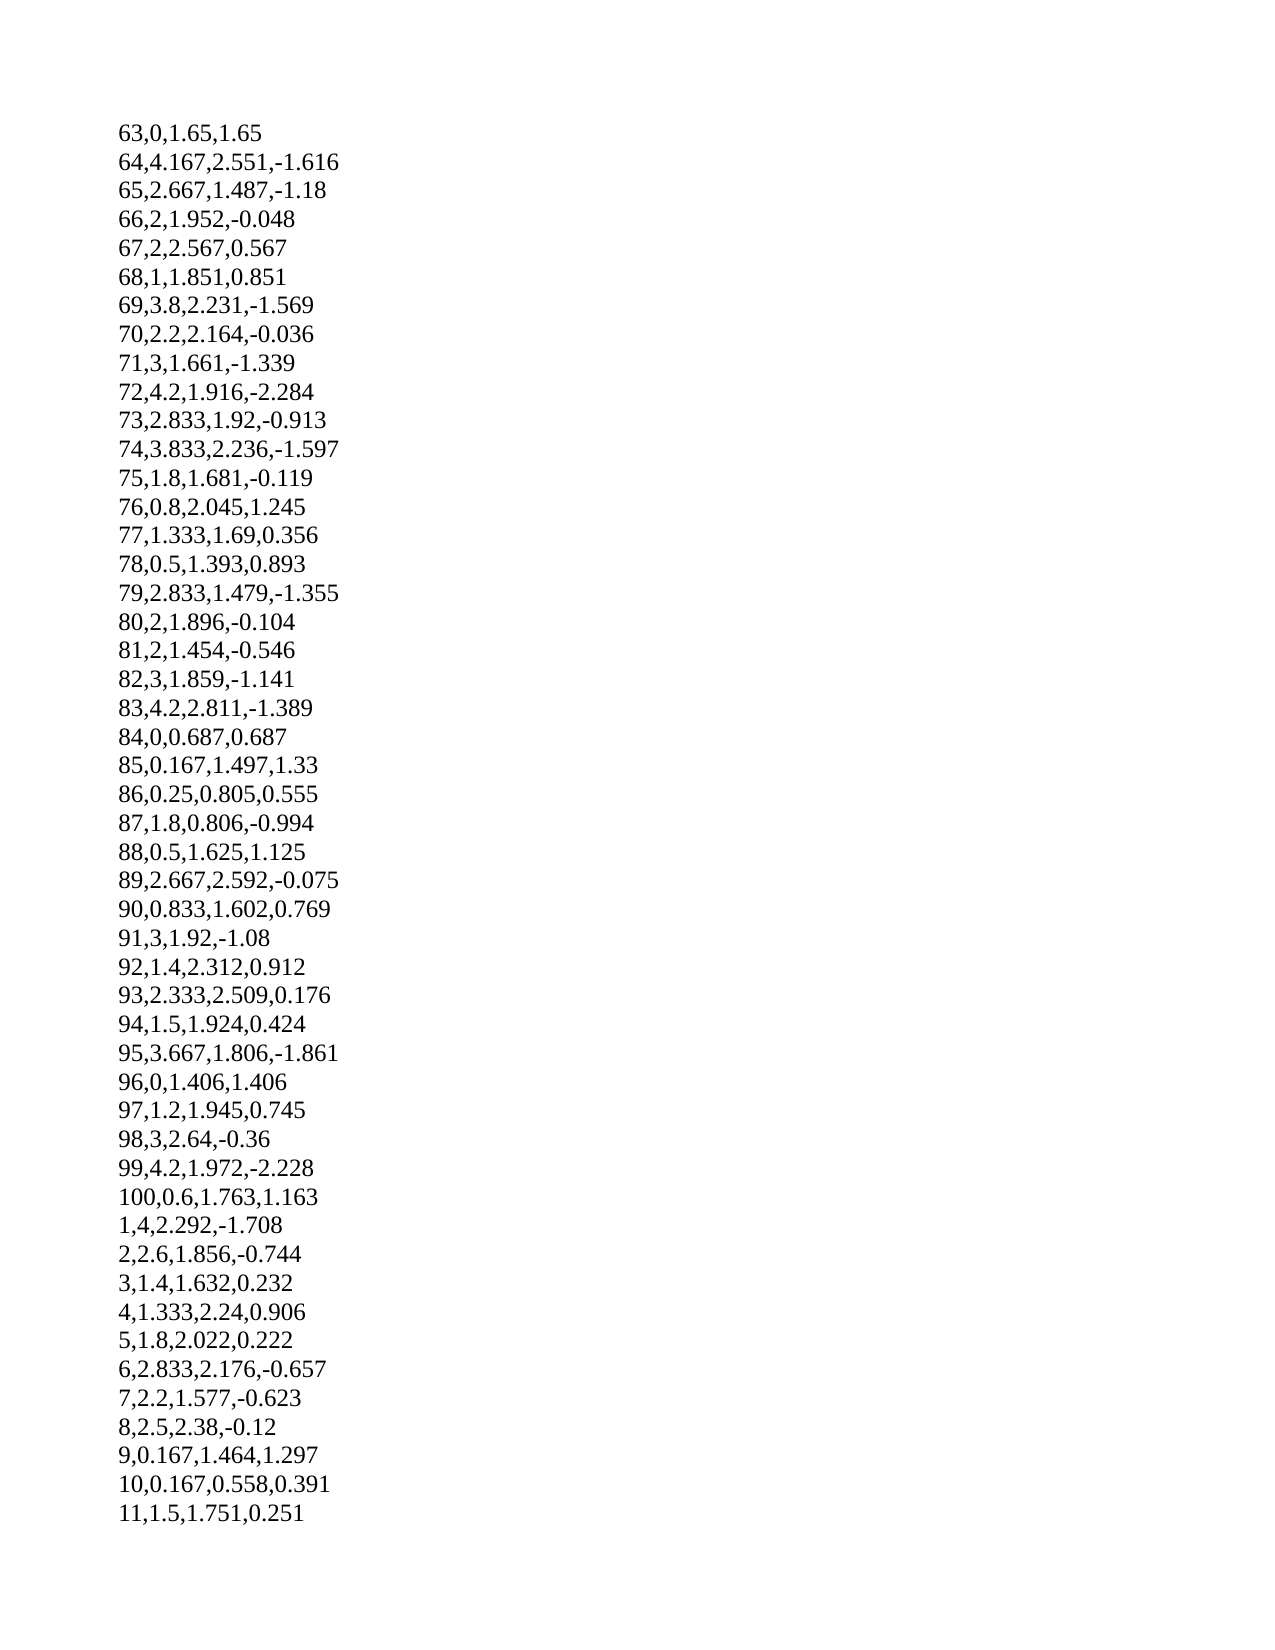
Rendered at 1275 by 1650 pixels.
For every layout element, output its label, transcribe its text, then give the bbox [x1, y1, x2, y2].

text 85,0.167,1.497,1.33 [118, 751, 1157, 779]
text 79,2.833,1.479,-1.355 [118, 578, 1157, 607]
text 63,0,1.65,1.65 [118, 118, 1157, 147]
text 72,4.2,1.916,-2.284 [118, 377, 1157, 406]
text 88,0.5,1.625,1.125 [118, 837, 1157, 866]
text 7,2.2,1.577,-0.623 [118, 1383, 1157, 1412]
text 70,2.2,2.164,-0.036 [118, 319, 1157, 348]
text 65,2.667,1.487,-1.18 [118, 176, 1157, 204]
text 3,1.4,1.632,0.232 [118, 1268, 1157, 1297]
text 8,2.5,2.38,-0.12 [118, 1412, 1157, 1441]
text 10,0.167,0.558,0.391 [118, 1469, 1157, 1498]
text 89,2.667,2.592,-0.075 [118, 866, 1157, 894]
text 2,2.6,1.856,-0.744 [118, 1239, 1157, 1268]
text 92,1.4,2.312,0.912 [118, 952, 1157, 981]
text 98,3,2.64,-0.36 [118, 1124, 1157, 1153]
text 82,3,1.859,-1.141 [118, 664, 1157, 693]
text 74,3.833,2.236,-1.597 [118, 434, 1157, 463]
text 11,1.5,1.751,0.251 [118, 1498, 1157, 1527]
text 73,2.833,1.92,-0.913 [118, 406, 1157, 434]
text 95,3.667,1.806,-1.861 [118, 1038, 1157, 1067]
text 75,1.8,1.681,-0.119 [118, 463, 1157, 492]
text 77,1.333,1.69,0.356 [118, 521, 1157, 549]
text 64,4.167,2.551,-1.616 [118, 147, 1157, 176]
text 84,0,0.687,0.687 [118, 722, 1157, 751]
text 68,1,1.851,0.851 [118, 262, 1157, 291]
text 100,0.6,1.763,1.163 [118, 1182, 1157, 1211]
text 4,1.333,2.24,0.906 [118, 1297, 1157, 1326]
text 83,4.2,2.811,-1.389 [118, 693, 1157, 722]
text 66,2,1.952,-0.048 [118, 204, 1157, 233]
text 94,1.5,1.924,0.424 [118, 1009, 1157, 1038]
text 1,4,2.292,-1.708 [118, 1211, 1157, 1239]
text 6,2.833,2.176,-0.657 [118, 1354, 1157, 1383]
text 78,0.5,1.393,0.893 [118, 549, 1157, 578]
text 69,3.8,2.231,-1.569 [118, 291, 1157, 319]
text 99,4.2,1.972,-2.228 [118, 1153, 1157, 1182]
text 5,1.8,2.022,0.222 [118, 1326, 1157, 1354]
text 80,2,1.896,-0.104 [118, 607, 1157, 636]
text 86,0.25,0.805,0.555 [118, 779, 1157, 808]
text 90,0.833,1.602,0.769 [118, 894, 1157, 923]
text 93,2.333,2.509,0.176 [118, 981, 1157, 1009]
text 96,0,1.406,1.406 [118, 1067, 1157, 1096]
text 76,0.8,2.045,1.245 [118, 492, 1157, 521]
text 9,0.167,1.464,1.297 [118, 1441, 1157, 1469]
text 91,3,1.92,-1.08 [118, 923, 1157, 952]
text 71,3,1.661,-1.339 [118, 348, 1157, 377]
text 87,1.8,0.806,-0.994 [118, 808, 1157, 837]
text 97,1.2,1.945,0.745 [118, 1096, 1157, 1124]
text 67,2,2.567,0.567 [118, 233, 1157, 262]
text 81,2,1.454,-0.546 [118, 636, 1157, 664]
